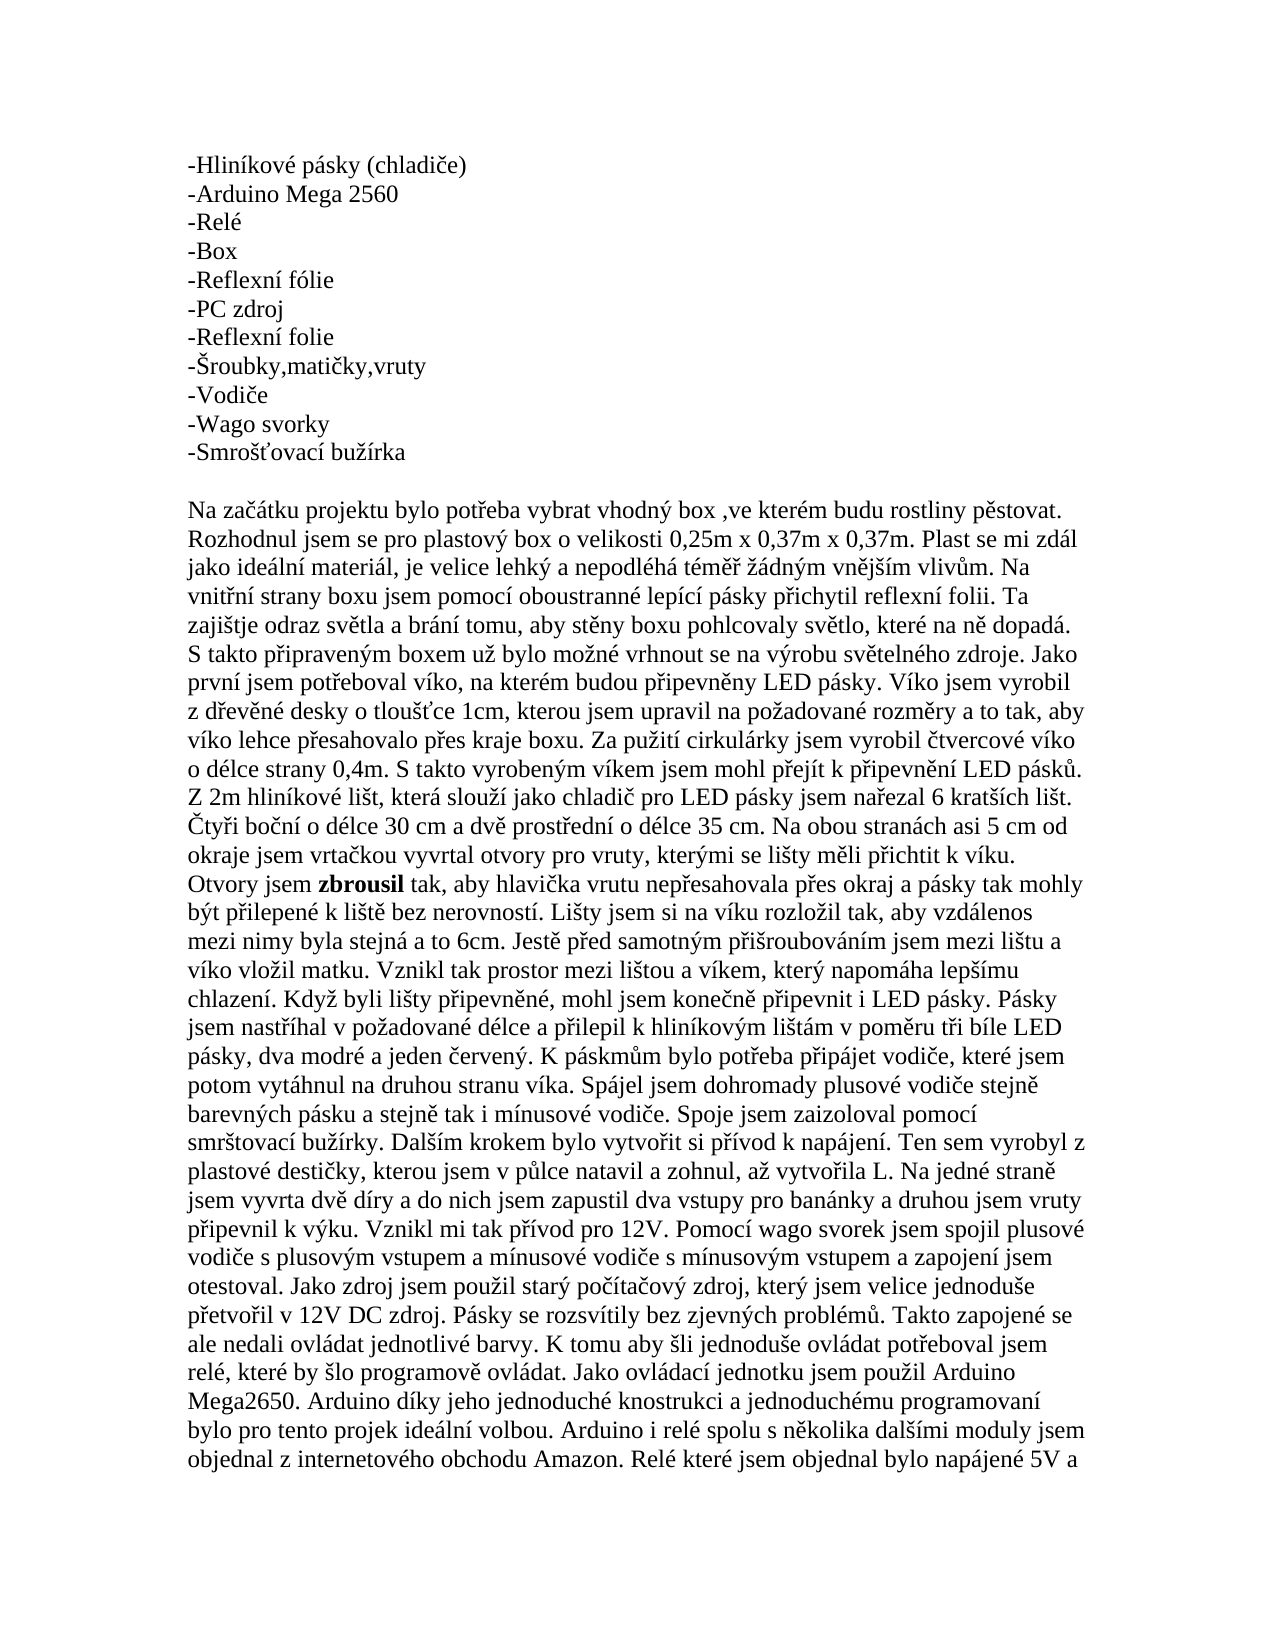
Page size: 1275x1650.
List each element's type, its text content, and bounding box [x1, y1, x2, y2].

text -Šroubky,matičky,vruty [187, 351, 1087, 380]
text -Relé [187, 207, 1087, 236]
text -Arduino Mega 2560 [187, 179, 1087, 207]
text -Reflexní folie [187, 322, 1087, 351]
text S takto připraveným boxem už bylo možné vrhnout se na výrobu světelného zdroje. Jako první jsem potřeboval víko, na kterém budou připevněny LED pásky. Víko jsem vyrobil z dřevěné desky o tloušťce 1cm, kterou jsem upravil na požadované rozměry a to tak, aby víko lehce přesahovalo přes kraje boxu. Za pužití cirkulárky jsem vyrobil čtvercové víko o délce strany 0,4m. S takto vyrobeným víkem jsem mohl přejít k připevnění LED pásků. Z 2m hliníkové lišt, která slouží jako chladič pro LED pásky jsem nařezal 6 kratších lišt. Čtyři boční o délce 30 cm a dvě prostřední o délce 35 cm. Na obou stranách asi 5 cm od okraje jsem vrtačkou vyvrtal otvory pro vruty, kterými se lišty měli přichtit k víku. Otvory jsem zbrousil tak, aby hlavička vrutu nepřesahovala přes okraj a pásky tak mohly být přilepené k liště bez nerovností. Lišty jsem si na víku rozložil tak, aby vzdálenos mezi nimy byla stejná a to 6cm. Jestě před samotným přišroubováním jsem mezi lištu a víko vložil matku. Vznikl tak prostor mezi lištou a víkem, který napomáha lepšímu chlazení. Když byli lišty připevněné, mohl jsem konečně připevnit i LED pásky. Pásky jsem nastříhal v požadované délce a přilepil k hliníkovým lištám v poměru tři bíle LED pásky, dva modré a jeden červený. K páskmům bylo potřeba připájet vodiče, které jsem potom vytáhnul na druhou stranu víka. Spájel jsem dohromady plusové vodiče stejně barevných pásku a stejně tak i mínusové vodiče. Spoje jsem zaizoloval pomocí smrštovací bužírky. Dalším krokem bylo vytvořit si přívod k napájení. Ten sem vyrobyl z plastové destičky, kterou jsem v půlce natavil a zohnul, až vytvořila L. Na jedné straně jsem vyvrta dvě díry a do nich jsem zapustil dva vstupy pro banánky a druhou jsem vruty připevnil k výku. Vznikl mi tak přívod pro 12V. Pomocí wago svorek jsem spojil plusové vodiče s plusovým vstupem a mínusové vodiče s mínusovým vstupem a zapojení jsem otestoval. Jako zdroj jsem použil starý počítačový zdroj, který jsem velice jednoduše přetvořil v 12V DC zdroj. Pásky se rozsvítily bez zjevných problémů. Takto zapojené se ale nedali ovládat jednotlivé barvy. K tomu aby šli jednoduše ovládat potřeboval jsem relé, které by šlo programově ovládat. Jako ovládací jednotku jsem použil Arduino Mega2650. Arduino díky jeho jednoduché knostrukci a jednoduchému programovaní bylo pro tento projek ideální volbou. Arduino i relé spolu s několika dalšími moduly jsem objednal z internetového obchodu Amazon. Relé které jsem objednal bylo napájené 5V a [187, 639, 1087, 1472]
text -Wago svorky [187, 409, 1087, 437]
text -Hliníkové pásky (chladiče) [187, 150, 1087, 179]
text -Reflexní fólie [187, 265, 1087, 294]
text -PC zdroj [187, 294, 1087, 322]
text Na začátku projektu bylo potřeba vybrat vhodný box ,ve kterém budu rostliny pěstovat. Rozhodnul jsem se pro plastový box o velikosti 0,25m x 0,37m x 0,37m. Plast se mi zdál jako ideální materiál, je velice lehký a nepodléhá téměř žádným vnějším vlivům. Na vnitřní strany boxu jsem pomocí oboustranné lepící pásky přichytil reflexní folii. Ta zajištje odraz světla a brání tomu, aby stěny boxu pohlcovaly světlo, které na ně dopadá. [187, 495, 1087, 639]
text -Smrošťovací bužírka [187, 437, 1087, 466]
text -Vodiče [187, 380, 1087, 409]
text -Box [187, 236, 1087, 265]
